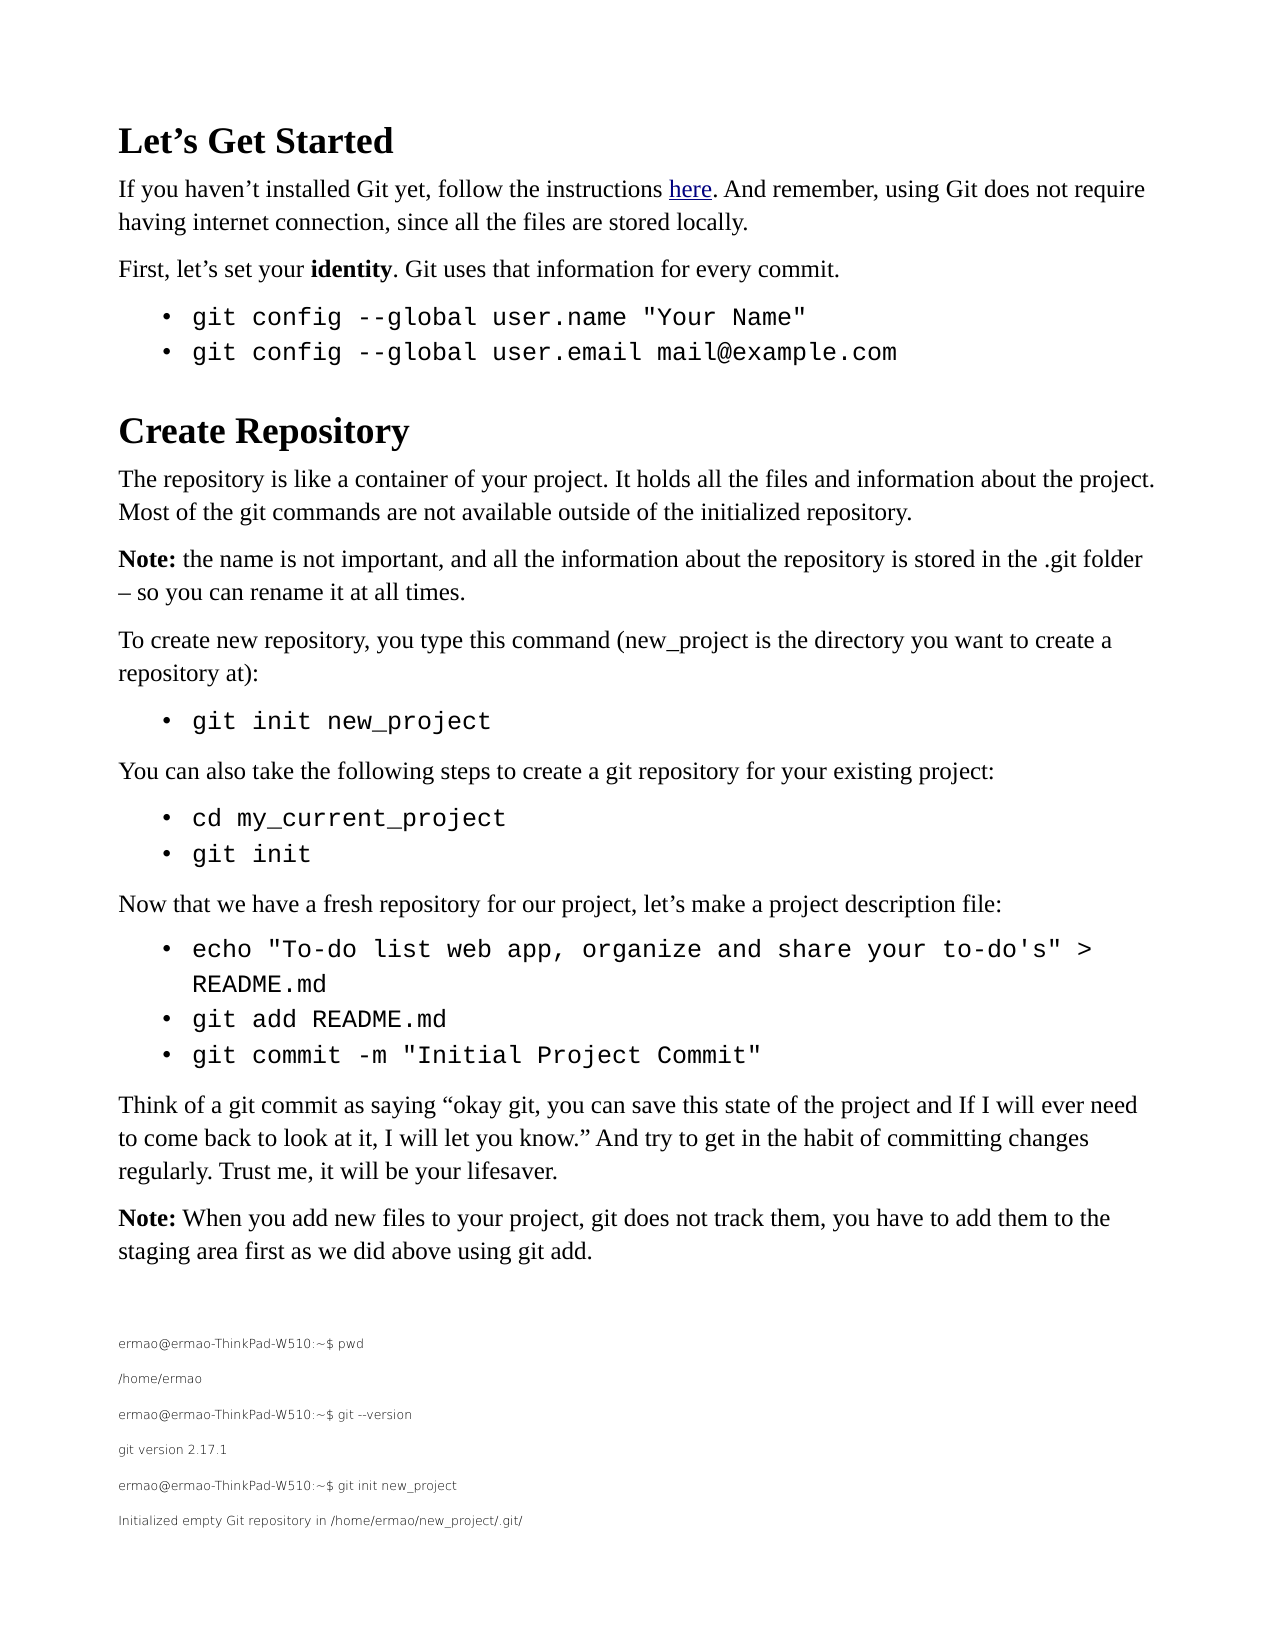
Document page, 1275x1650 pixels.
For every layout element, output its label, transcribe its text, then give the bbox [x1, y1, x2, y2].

text Think of a git commit as saying “okay git, you can save this state of the project and If I will ever need to come back to look at it, I will let you know.” And try to get in the habit of committing changes regularly. Trust me, it will be your lifesaver. [118, 1090, 1157, 1184]
list git config --global user.email mail@example.com [162, 337, 1157, 368]
text git version 2.17.1 [118, 1438, 1157, 1459]
subtitle Let’s Get Started [118, 118, 1157, 161]
list git config --global user.name "Your Name" [162, 302, 1157, 333]
text /home/ermao [118, 1367, 1157, 1388]
text First, let’s set your identity. Git uses that information for every commit. [118, 254, 1157, 283]
text You can also take the following steps to create a git repository for your existing project: [118, 756, 1157, 784]
text Now that we have a fresh repository for our project, let’s make a project description file: [118, 889, 1157, 917]
list cd my_current_project [162, 803, 1157, 834]
text ermao@ermao-ThinkPad-W510:~$ git init new_project [118, 1473, 1157, 1494]
text The repository is like a container of your project. It holds all the files and information about the project. Most of the git commands are not available outside of the initialized repository. [118, 464, 1157, 526]
text To create new repository, you type this command (new_project is the directory you want to create a repository at): [118, 625, 1157, 687]
list git init [162, 839, 1157, 869]
text ermao@ermao-ThinkPad-W510:~$ git --version [118, 1402, 1157, 1423]
list git add README.md [162, 1004, 1157, 1035]
text Note: the name is not important, and all the information about the repository is stored in the .git folder – so you can rename it at all times. [118, 544, 1157, 606]
text Initialized empty Git repository in /home/ermao/new_project/.git/ [118, 1509, 1157, 1529]
subtitle Create Repository [118, 408, 1157, 451]
text If you haven’t installed Git yet, follow the instructions here. And remember, using Git does not require having internet connection, since all the files are stored locally. [118, 174, 1157, 236]
list git commit -m "Initial Project Commit" [162, 1040, 1157, 1071]
text ermao@ermao-ThinkPad-W510:~$ pwd [118, 1332, 1157, 1352]
list echo "To-do list web app, organize and share your to-do's" > README.md [162, 936, 1157, 1000]
text Note: When you add new files to your project, git does not track them, you have to add them to the staging area first as we did above using git add. [118, 1203, 1157, 1265]
list git init new_project [162, 706, 1157, 737]
